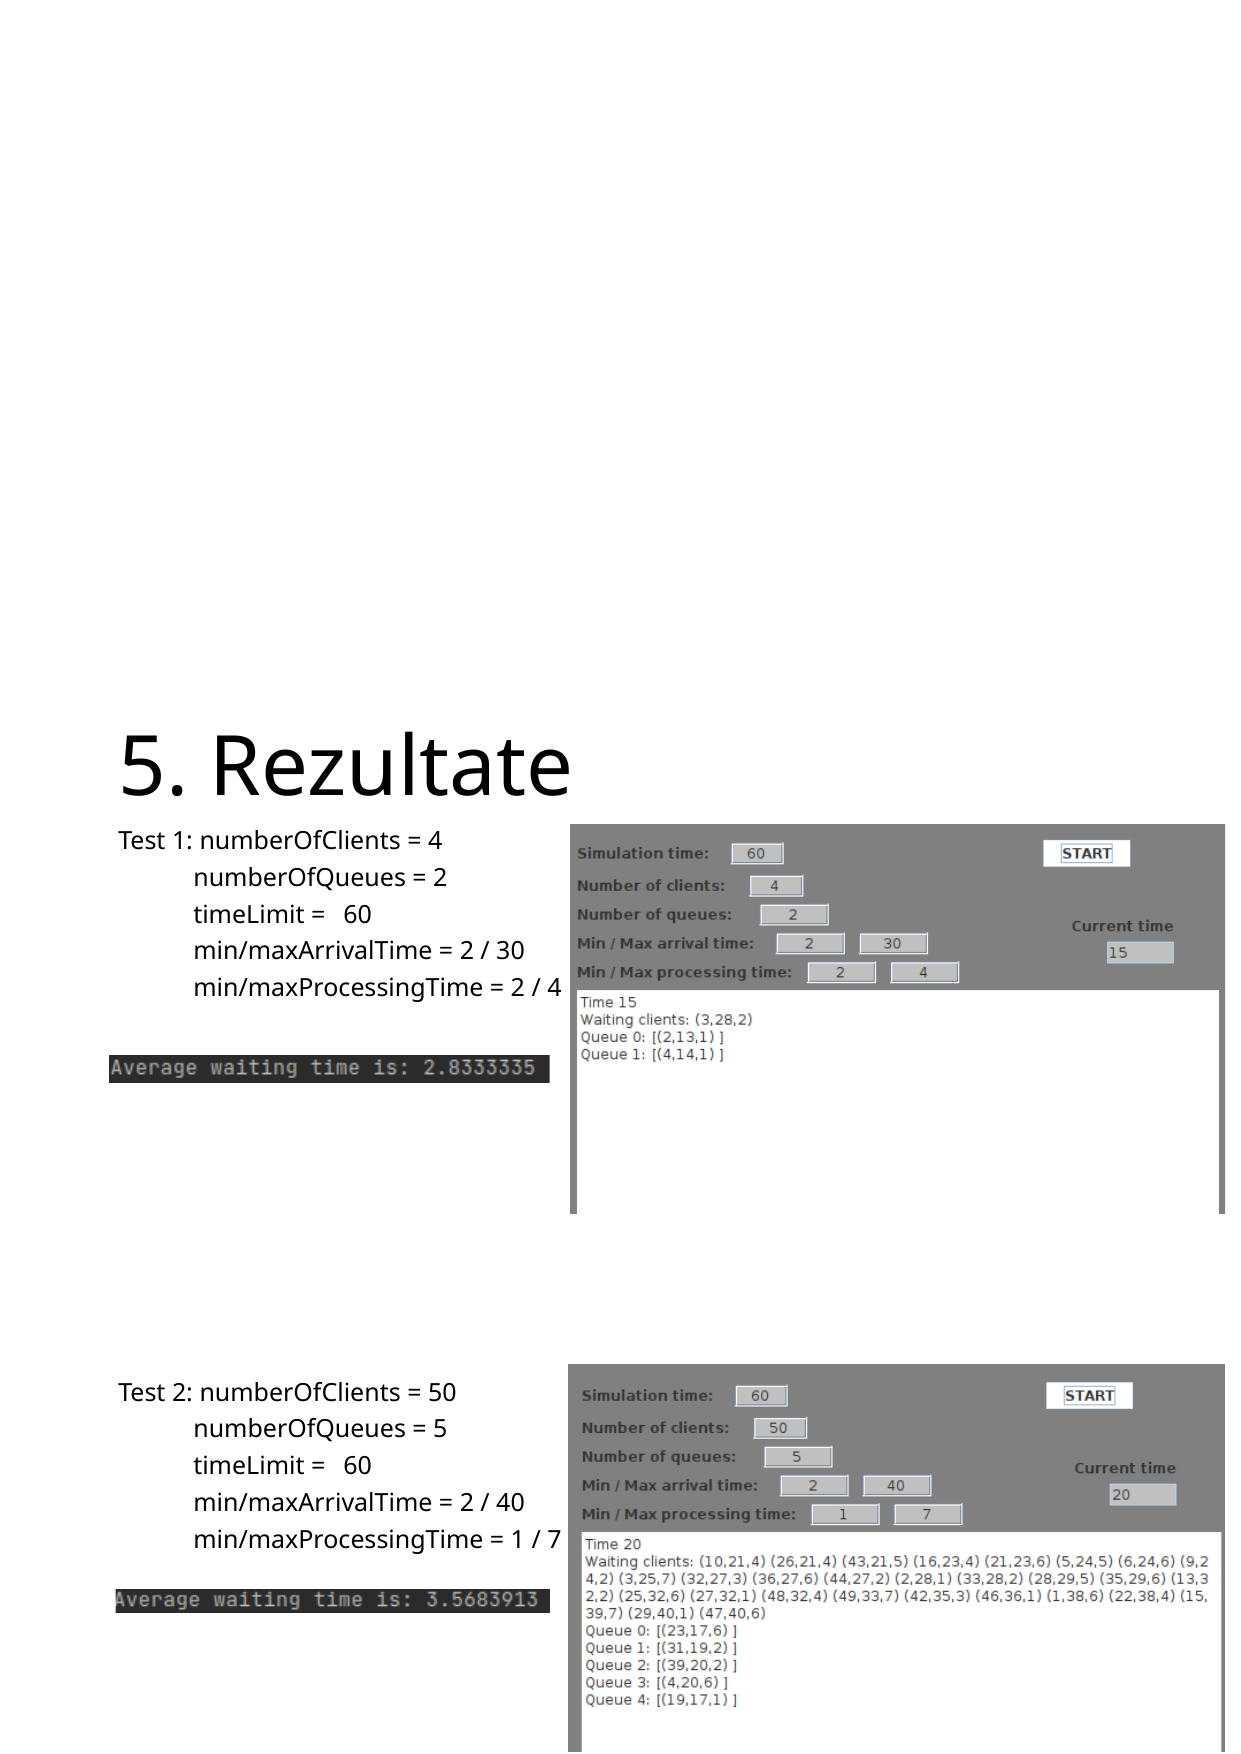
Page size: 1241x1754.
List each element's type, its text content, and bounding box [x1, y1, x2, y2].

text min/maxProcessingTime = 1 / 7 [118, 1521, 568, 1555]
text Test 1: numberOfClients = 4 [118, 823, 1122, 857]
text 5. Rezultate [118, 706, 1122, 820]
text min/maxProcessingTime = 2 / 4 [118, 970, 570, 1004]
text min/maxArrivalTime = 2 / 40 [118, 1484, 568, 1519]
picture [115, 1589, 550, 1613]
text timeLimit = 60 [118, 1448, 568, 1482]
picture [570, 824, 1225, 1214]
text min/maxArrivalTime = 2 / 30 [118, 933, 570, 967]
picture [568, 1364, 1225, 1752]
text numberOfQueues = 2 [118, 859, 570, 893]
text timeLimit = 60 [118, 896, 570, 930]
text numberOfQueues = 5 [118, 1411, 568, 1445]
picture [109, 1055, 550, 1083]
text Test 2: numberOfClients = 50 [118, 1374, 568, 1408]
